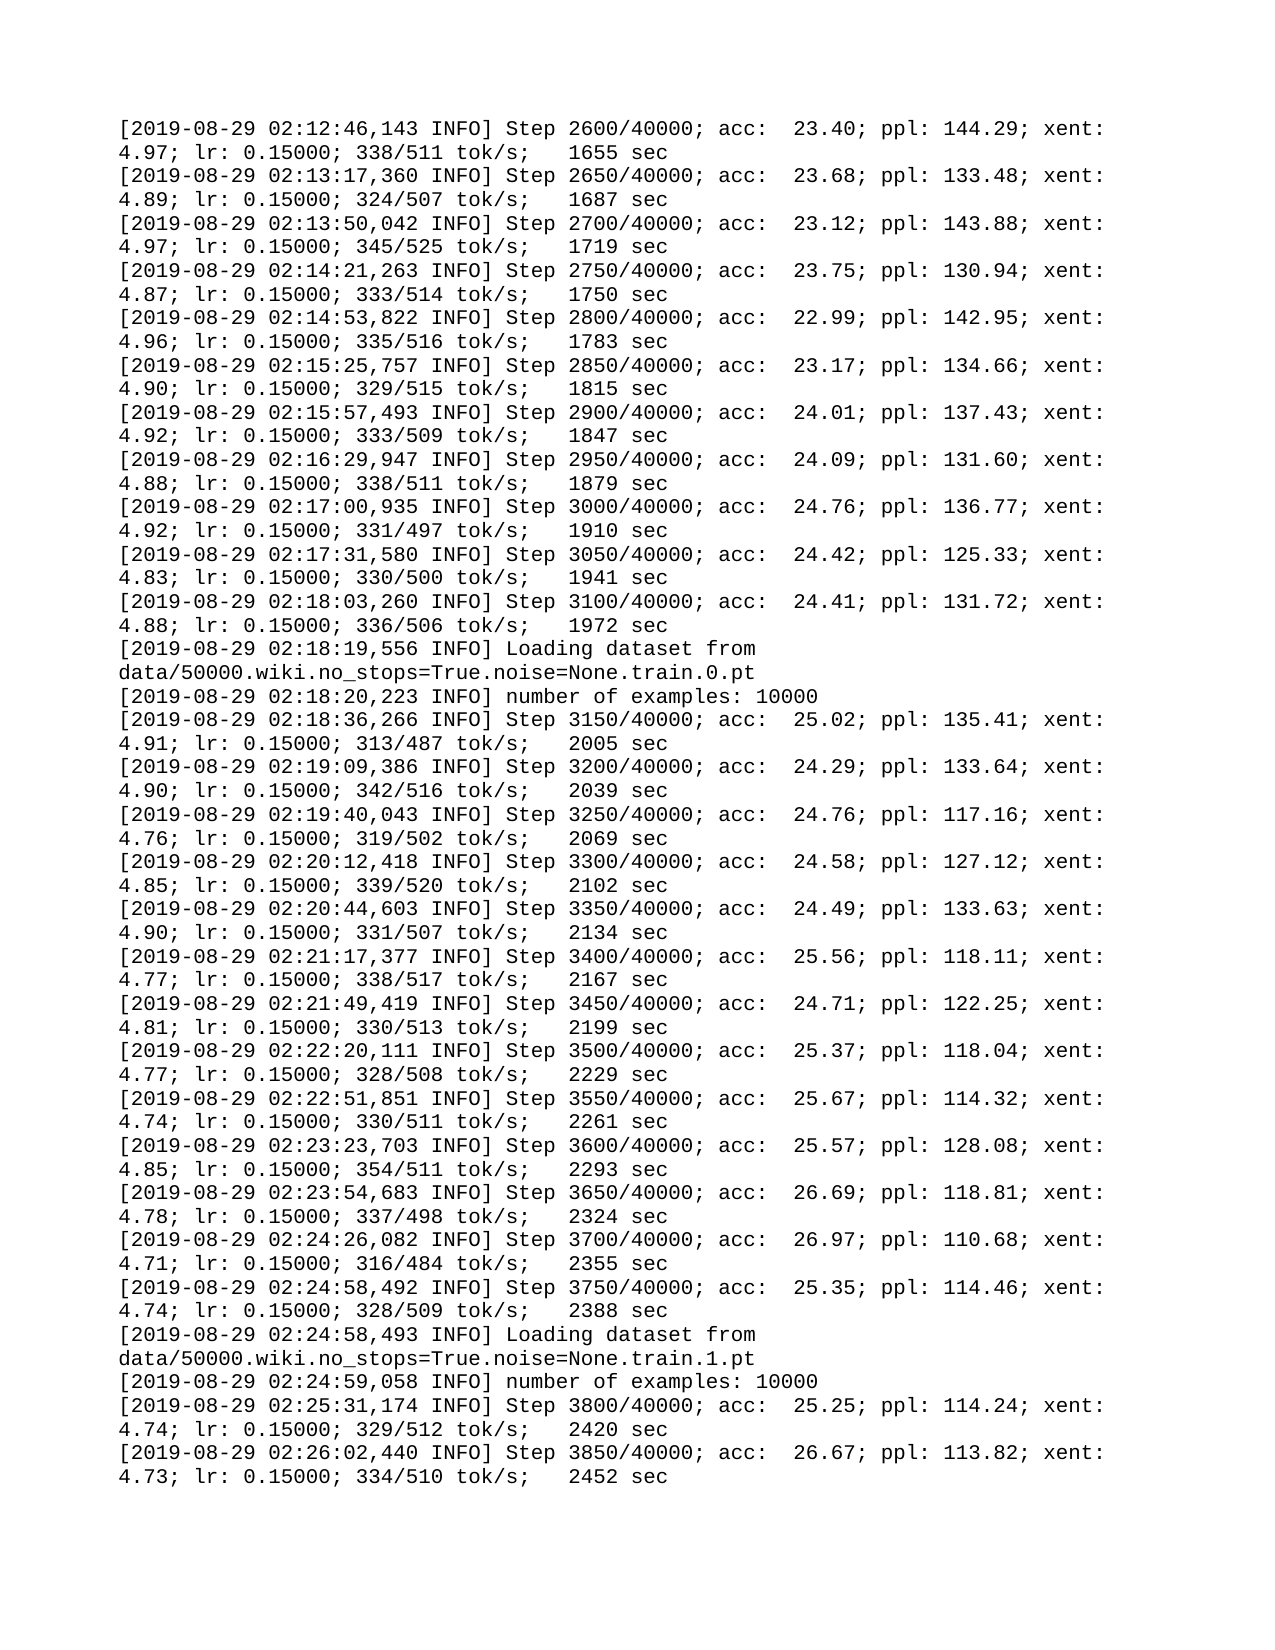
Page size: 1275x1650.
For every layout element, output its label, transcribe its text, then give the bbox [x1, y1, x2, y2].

text [2019-08-29 02:24:59,058 INFO] number of examples: 10000 [118, 1371, 1157, 1395]
text [2019-08-29 02:12:46,143 INFO] Step 2600/40000; acc: 23.40; ppl: 144.29; xent: 4.97; lr: 0.15000; 338/511 tok/s; 1655 sec [118, 118, 1157, 165]
text [2019-08-29 02:20:44,603 INFO] Step 3350/40000; acc: 24.49; ppl: 133.63; xent: 4.90; lr: 0.15000; 331/507 tok/s; 2134 sec [118, 898, 1157, 946]
text [2019-08-29 02:21:49,419 INFO] Step 3450/40000; acc: 24.71; ppl: 122.25; xent: 4.81; lr: 0.15000; 330/513 tok/s; 2199 sec [118, 993, 1157, 1040]
text [2019-08-29 02:18:03,260 INFO] Step 3100/40000; acc: 24.41; ppl: 131.72; xent: 4.88; lr: 0.15000; 336/506 tok/s; 1972 sec [118, 591, 1157, 638]
text [2019-08-29 02:18:20,223 INFO] number of examples: 10000 [118, 686, 1157, 709]
text [2019-08-29 02:17:31,580 INFO] Step 3050/40000; acc: 24.42; ppl: 125.33; xent: 4.83; lr: 0.15000; 330/500 tok/s; 1941 sec [118, 544, 1157, 591]
text [2019-08-29 02:21:17,377 INFO] Step 3400/40000; acc: 25.56; ppl: 118.11; xent: 4.77; lr: 0.15000; 338/517 tok/s; 2167 sec [118, 946, 1157, 993]
text [2019-08-29 02:15:57,493 INFO] Step 2900/40000; acc: 24.01; ppl: 137.43; xent: 4.92; lr: 0.15000; 333/509 tok/s; 1847 sec [118, 402, 1157, 449]
text [2019-08-29 02:23:23,703 INFO] Step 3600/40000; acc: 25.57; ppl: 128.08; xent: 4.85; lr: 0.15000; 354/511 tok/s; 2293 sec [118, 1135, 1157, 1182]
text [2019-08-29 02:14:21,263 INFO] Step 2750/40000; acc: 23.75; ppl: 130.94; xent: 4.87; lr: 0.15000; 333/514 tok/s; 1750 sec [118, 260, 1157, 307]
text [2019-08-29 02:16:29,947 INFO] Step 2950/40000; acc: 24.09; ppl: 131.60; xent: 4.88; lr: 0.15000; 338/511 tok/s; 1879 sec [118, 449, 1157, 496]
text [2019-08-29 02:19:40,043 INFO] Step 3250/40000; acc: 24.76; ppl: 117.16; xent: 4.76; lr: 0.15000; 319/502 tok/s; 2069 sec [118, 804, 1157, 851]
text [2019-08-29 02:15:25,757 INFO] Step 2850/40000; acc: 23.17; ppl: 134.66; xent: 4.90; lr: 0.15000; 329/515 tok/s; 1815 sec [118, 354, 1157, 402]
text [2019-08-29 02:24:26,082 INFO] Step 3700/40000; acc: 26.97; ppl: 110.68; xent: 4.71; lr: 0.15000; 316/484 tok/s; 2355 sec [118, 1229, 1157, 1277]
text [2019-08-29 02:25:31,174 INFO] Step 3800/40000; acc: 25.25; ppl: 114.24; xent: 4.74; lr: 0.15000; 329/512 tok/s; 2420 sec [118, 1395, 1157, 1442]
text [2019-08-29 02:22:51,851 INFO] Step 3550/40000; acc: 25.67; ppl: 114.32; xent: 4.74; lr: 0.15000; 330/511 tok/s; 2261 sec [118, 1088, 1157, 1135]
text [2019-08-29 02:19:09,386 INFO] Step 3200/40000; acc: 24.29; ppl: 133.64; xent: 4.90; lr: 0.15000; 342/516 tok/s; 2039 sec [118, 757, 1157, 804]
text [2019-08-29 02:18:19,556 INFO] Loading dataset from data/50000.wiki.no_stops=True.noise=None.train.0.pt [118, 638, 1157, 686]
text [2019-08-29 02:18:36,266 INFO] Step 3150/40000; acc: 25.02; ppl: 135.41; xent: 4.91; lr: 0.15000; 313/487 tok/s; 2005 sec [118, 709, 1157, 757]
text [2019-08-29 02:14:53,822 INFO] Step 2800/40000; acc: 22.99; ppl: 142.95; xent: 4.96; lr: 0.15000; 335/516 tok/s; 1783 sec [118, 307, 1157, 354]
text [2019-08-29 02:13:50,042 INFO] Step 2700/40000; acc: 23.12; ppl: 143.88; xent: 4.97; lr: 0.15000; 345/525 tok/s; 1719 sec [118, 213, 1157, 260]
text [2019-08-29 02:24:58,493 INFO] Loading dataset from data/50000.wiki.no_stops=True.noise=None.train.1.pt [118, 1324, 1157, 1371]
text [2019-08-29 02:20:12,418 INFO] Step 3300/40000; acc: 24.58; ppl: 127.12; xent: 4.85; lr: 0.15000; 339/520 tok/s; 2102 sec [118, 851, 1157, 898]
text [2019-08-29 02:13:17,360 INFO] Step 2650/40000; acc: 23.68; ppl: 133.48; xent: 4.89; lr: 0.15000; 324/507 tok/s; 1687 sec [118, 165, 1157, 213]
text [2019-08-29 02:22:20,111 INFO] Step 3500/40000; acc: 25.37; ppl: 118.04; xent: 4.77; lr: 0.15000; 328/508 tok/s; 2229 sec [118, 1040, 1157, 1088]
text [2019-08-29 02:17:00,935 INFO] Step 3000/40000; acc: 24.76; ppl: 136.77; xent: 4.92; lr: 0.15000; 331/497 tok/s; 1910 sec [118, 496, 1157, 544]
text [2019-08-29 02:26:02,440 INFO] Step 3850/40000; acc: 26.67; ppl: 113.82; xent: 4.73; lr: 0.15000; 334/510 tok/s; 2452 sec [118, 1442, 1157, 1489]
text [2019-08-29 02:24:58,492 INFO] Step 3750/40000; acc: 25.35; ppl: 114.46; xent: 4.74; lr: 0.15000; 328/509 tok/s; 2388 sec [118, 1277, 1157, 1324]
text [2019-08-29 02:23:54,683 INFO] Step 3650/40000; acc: 26.69; ppl: 118.81; xent: 4.78; lr: 0.15000; 337/498 tok/s; 2324 sec [118, 1182, 1157, 1229]
